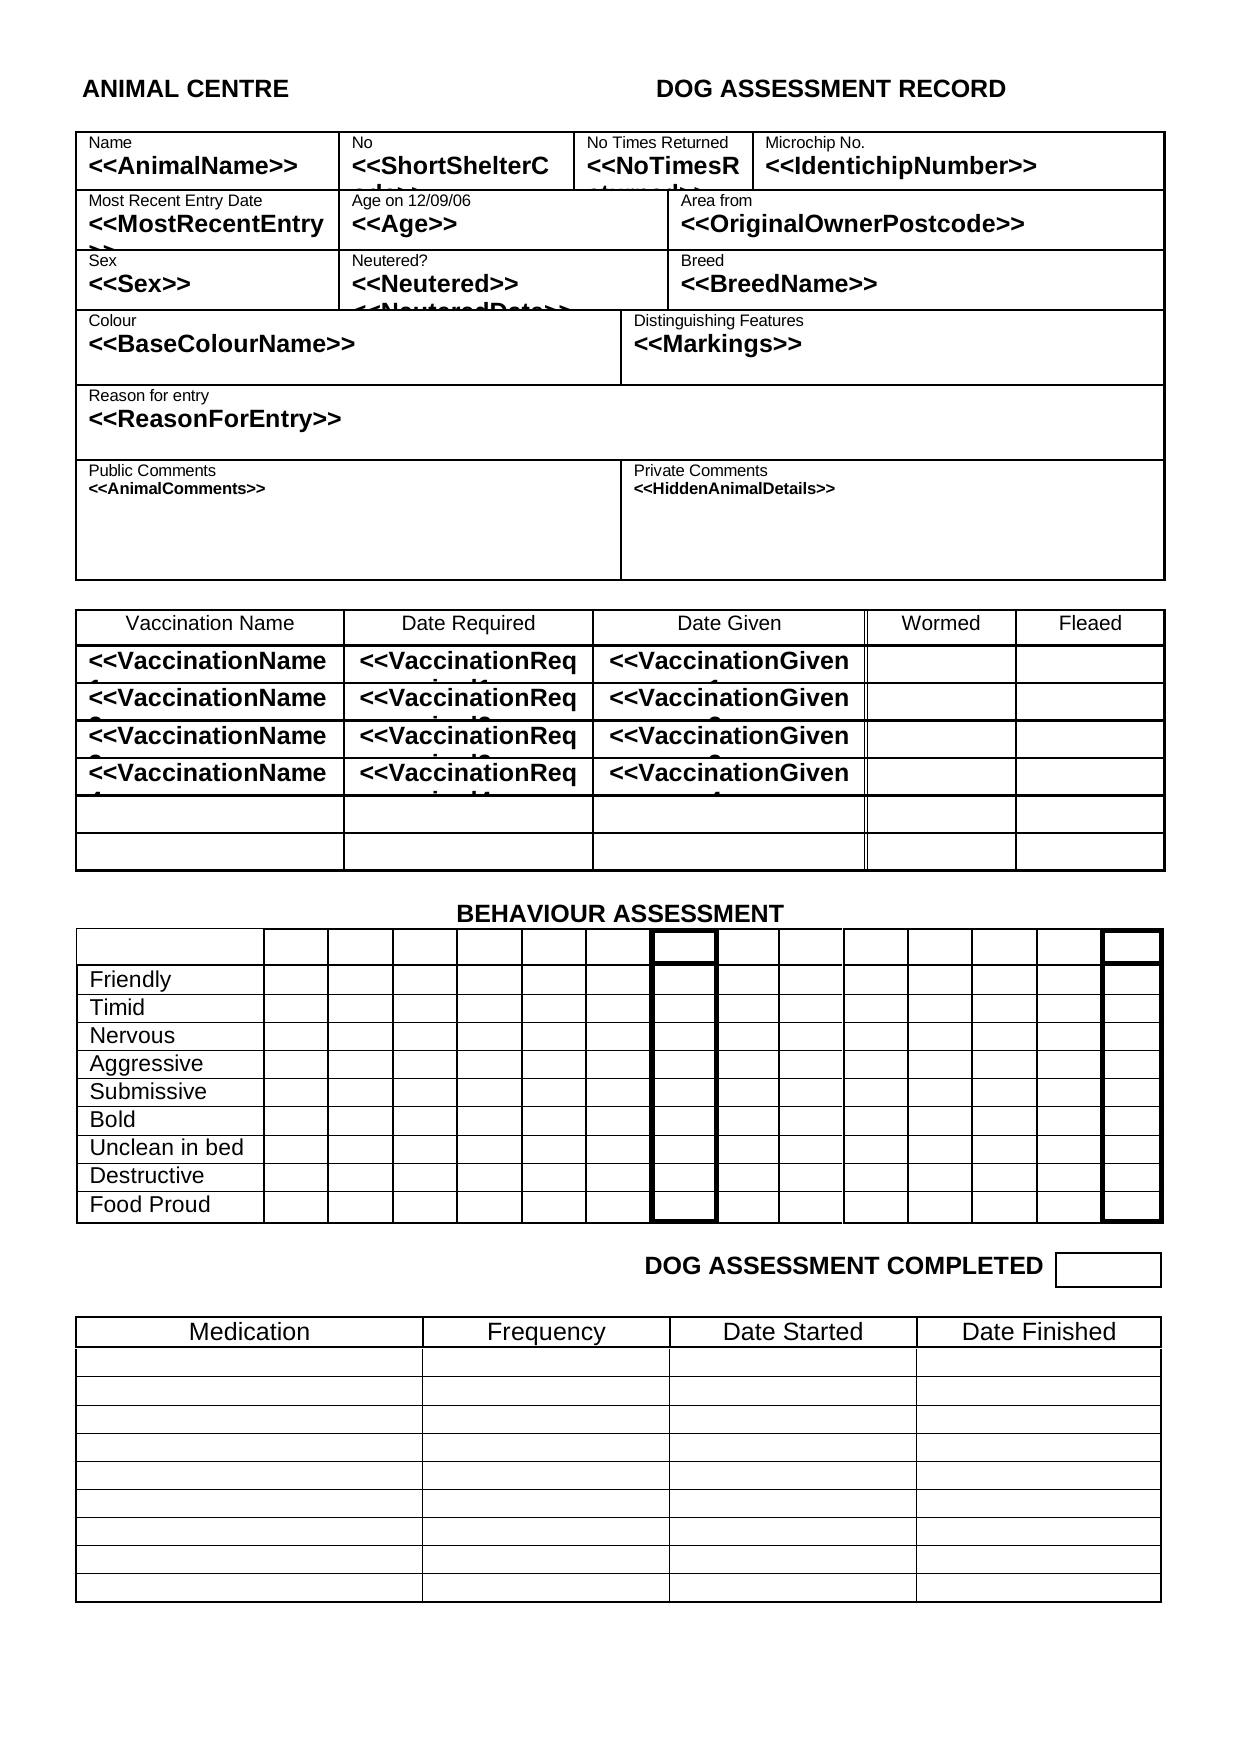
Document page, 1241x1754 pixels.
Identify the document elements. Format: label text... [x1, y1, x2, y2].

table_cell [423, 1490, 669, 1517]
table_cell [1038, 1107, 1100, 1135]
table_cell [868, 797, 1015, 832]
table_header Frequency [424, 1318, 669, 1346]
table_cell [670, 1377, 916, 1405]
table_cell [329, 1192, 392, 1222]
table_cell [523, 1107, 585, 1135]
table_header Name <<AnimalName>> [77, 133, 338, 189]
table_cell [973, 1051, 1036, 1078]
table_header Microchip No. <<IdentichipNumber>> [754, 133, 1163, 189]
table_cell [909, 1051, 971, 1078]
table_cell [909, 1107, 971, 1135]
table_header [329, 930, 392, 964]
table_cell [329, 995, 392, 1022]
table_cell [265, 1164, 327, 1191]
table_cell [780, 966, 842, 994]
table_cell [423, 1546, 669, 1573]
table_header [394, 930, 456, 964]
table_cell [1105, 1107, 1159, 1135]
table_cell [587, 1192, 649, 1222]
table_cell [587, 1136, 649, 1163]
table_cell [345, 834, 592, 869]
table_cell [909, 995, 971, 1022]
table_header [1105, 933, 1159, 961]
table_cell [655, 995, 714, 1022]
table_cell <<VaccinationName4>> [77, 759, 343, 794]
table_cell [973, 966, 1036, 994]
table_cell <<VaccinationRequired4>> [345, 759, 592, 794]
table_cell [1038, 1051, 1100, 1078]
table_cell [719, 1192, 778, 1222]
table_cell [1105, 1051, 1159, 1078]
table_cell [77, 1377, 422, 1405]
table_cell <<VaccinationGiven4>> [594, 759, 864, 794]
table_cell Aggressive [78, 1051, 263, 1078]
table_cell [523, 1023, 585, 1050]
table_cell [655, 1164, 714, 1191]
table_cell [845, 1136, 907, 1163]
table_header Date Finished [918, 1318, 1160, 1346]
table_cell [587, 1107, 649, 1135]
table_header Medication [77, 1318, 422, 1346]
table_cell [917, 1462, 1160, 1489]
table_cell Age on 12/09/06 <<Age>> [340, 191, 667, 249]
table_cell [719, 966, 778, 994]
table_cell [329, 1023, 392, 1050]
table_header [523, 930, 585, 964]
table_cell [780, 1051, 842, 1078]
table_cell [868, 647, 1015, 682]
table_cell [719, 1164, 778, 1191]
table_cell [655, 966, 714, 994]
table_cell [719, 1051, 778, 1078]
table_cell [345, 797, 592, 832]
table_cell [77, 1434, 422, 1461]
table_cell <<VaccinationGiven1>> [594, 647, 864, 682]
table_cell [670, 1434, 916, 1461]
table_cell <<VaccinationGiven2>> [594, 684, 864, 719]
table_cell [523, 1164, 585, 1191]
table_cell [973, 995, 1036, 1022]
table_header Date Started [671, 1318, 916, 1346]
table_cell [458, 1192, 521, 1222]
table_cell [719, 1079, 778, 1106]
table_cell [1038, 1023, 1100, 1050]
table_cell <<VaccinationRequired1>> [345, 647, 592, 682]
table_cell [1038, 995, 1100, 1022]
table_cell [1017, 834, 1163, 869]
table_cell [909, 1192, 971, 1222]
table_cell [265, 1107, 327, 1135]
table_cell [423, 1349, 669, 1376]
table_header [77, 929, 263, 964]
table_cell [523, 1136, 585, 1163]
table_cell [1105, 966, 1159, 994]
table_cell Food Proud [78, 1192, 263, 1222]
table_cell Bold [78, 1107, 263, 1135]
table_cell [973, 1079, 1036, 1106]
table_cell [77, 1406, 422, 1433]
table_cell Most Recent Entry Date <<MostRecentEntry>> [77, 191, 338, 249]
table_cell Unclean in bed [78, 1136, 263, 1163]
table_cell [780, 1079, 842, 1106]
table_cell [587, 1051, 649, 1078]
table_cell [329, 1136, 392, 1163]
table_cell <<VaccinationRequired3>> [345, 722, 592, 757]
table_cell <<VaccinationName1>> [77, 647, 343, 682]
table_header No <<ShortShelterCode>> [340, 133, 573, 189]
table_cell Neutered? <<Neutered>> <<NeuteredDate>> [340, 251, 667, 309]
table_header [1057, 1254, 1160, 1286]
table_cell [909, 1079, 971, 1106]
table_cell [329, 966, 392, 994]
table_cell [594, 834, 864, 869]
table_cell [780, 1023, 842, 1050]
table_header DOG ASSESSMENT COMPLETED [75, 1252, 1055, 1288]
table_cell [1105, 1023, 1159, 1050]
table_cell [655, 1192, 714, 1219]
table_cell [670, 1349, 916, 1376]
table_cell [868, 722, 1015, 757]
table_cell Submissive [78, 1079, 263, 1106]
table_cell [1017, 684, 1163, 719]
table_cell [523, 995, 585, 1022]
table_cell [719, 1107, 778, 1135]
table_cell [587, 1023, 649, 1050]
table_cell [1038, 966, 1100, 994]
table_cell [670, 1574, 916, 1601]
table_cell [394, 1192, 456, 1222]
table_cell [780, 1192, 842, 1222]
table_cell [909, 1136, 971, 1163]
table_cell [917, 1349, 1160, 1376]
table_cell [670, 1490, 916, 1517]
table_header [719, 930, 778, 964]
table_cell [394, 1136, 456, 1163]
table_cell [458, 1023, 521, 1050]
table_cell [394, 995, 456, 1022]
table_cell [1105, 1192, 1159, 1219]
table_cell [523, 1079, 585, 1106]
table_cell [77, 1546, 422, 1573]
table_cell [1038, 1136, 1100, 1163]
table_cell Breed <<BreedName>> [669, 251, 1163, 309]
table_header Vaccination Name [77, 611, 343, 644]
table_cell [655, 1023, 714, 1050]
table_cell [868, 834, 1015, 869]
table_cell [77, 797, 343, 832]
table_cell [917, 1546, 1160, 1573]
table_cell [1038, 1192, 1100, 1222]
table_cell [77, 1518, 422, 1545]
table_cell [845, 966, 907, 994]
table_cell Sex <<Sex>> [77, 251, 338, 309]
table_cell [917, 1377, 1160, 1405]
table_header Fleaed [1017, 611, 1163, 644]
table_header [845, 930, 907, 964]
table_cell [265, 995, 327, 1022]
table_cell <<VaccinationGiven3>> [594, 722, 864, 757]
table_cell [670, 1518, 916, 1545]
table_cell [1017, 797, 1163, 832]
table_cell Public Comments <<AnimalComments>> [77, 461, 620, 579]
table_cell Private Comments <<HiddenAnimalDetails>> [622, 461, 1163, 579]
table_cell [458, 1051, 521, 1078]
table_cell [265, 1136, 327, 1163]
table_cell [265, 1051, 327, 1078]
table_cell [458, 1136, 521, 1163]
table_cell [458, 1079, 521, 1106]
table_header Wormed [868, 611, 1015, 644]
table_cell [423, 1434, 669, 1461]
table_cell [719, 995, 778, 1022]
table_cell [845, 995, 907, 1022]
table_cell [587, 966, 649, 994]
table_cell [670, 1462, 916, 1489]
table_cell [917, 1574, 1160, 1601]
table_cell [845, 1164, 907, 1191]
table_cell [780, 995, 842, 1022]
table_cell <<VaccinationName2>> [77, 684, 343, 719]
table_cell [77, 1349, 422, 1376]
table_cell [587, 1164, 649, 1191]
table_cell [329, 1107, 392, 1135]
table_cell [77, 834, 343, 869]
table_cell [265, 1079, 327, 1106]
table_cell [77, 1462, 422, 1489]
table_cell [594, 797, 864, 832]
table_header [973, 930, 1036, 964]
table_header No Times Returned <<NoTimesReturned>> [575, 133, 752, 189]
table_header [780, 930, 842, 964]
table_cell [394, 966, 456, 994]
table_cell [1017, 647, 1163, 682]
table_cell [909, 1023, 971, 1050]
table_cell [523, 1192, 585, 1222]
table_cell [394, 1107, 456, 1135]
table_cell [917, 1518, 1160, 1545]
table_cell [1105, 1136, 1159, 1163]
table_cell Reason for entry <<ReasonForEntry>> [77, 386, 1163, 459]
table_cell [523, 966, 585, 994]
table_cell [1038, 1164, 1100, 1191]
table_cell [423, 1406, 669, 1433]
table_cell Friendly [78, 966, 263, 994]
table_cell [670, 1406, 916, 1433]
table_cell <<VaccinationRequired2>> [345, 684, 592, 719]
table_cell [780, 1107, 842, 1135]
table_cell [77, 1574, 422, 1601]
table_cell [265, 1192, 327, 1222]
table_cell [973, 1164, 1036, 1191]
table_cell [719, 1136, 778, 1163]
table_cell [329, 1051, 392, 1078]
table_cell [845, 1192, 907, 1222]
table_header [265, 930, 327, 964]
table_cell [973, 1107, 1036, 1135]
table_header [587, 930, 649, 964]
table_header [909, 930, 971, 964]
table_cell [845, 1023, 907, 1050]
text BEHAVIOUR ASSESSMENT [75, 899, 1165, 928]
table_cell [655, 1051, 714, 1078]
table_cell [458, 1107, 521, 1135]
table_cell [845, 1079, 907, 1106]
table_cell [394, 1051, 456, 1078]
table_cell [1017, 722, 1163, 757]
table_cell [329, 1164, 392, 1191]
table_cell [458, 1164, 521, 1191]
table_cell [1038, 1079, 1100, 1106]
table_cell [917, 1490, 1160, 1517]
table_header [458, 930, 521, 964]
table_cell [780, 1164, 842, 1191]
table_cell [394, 1079, 456, 1106]
table_cell [394, 1023, 456, 1050]
table_cell Destructive [78, 1164, 263, 1191]
table_cell [423, 1574, 669, 1601]
table_cell [917, 1406, 1160, 1433]
table_header [655, 933, 714, 961]
table_cell [845, 1051, 907, 1078]
table_cell Colour <<BaseColourName>> [77, 311, 620, 384]
table_cell Area from <<OriginalOwnerPostcode>> [669, 191, 1163, 249]
table_cell [868, 684, 1015, 719]
table_cell Nervous [78, 1023, 263, 1050]
table_cell [1105, 1164, 1159, 1191]
table_cell [973, 1192, 1036, 1222]
table_header Date Required [345, 611, 592, 644]
table_cell [423, 1377, 669, 1405]
table_cell [423, 1518, 669, 1545]
table_cell [973, 1136, 1036, 1163]
table_cell [845, 1107, 907, 1135]
table_cell [909, 1164, 971, 1191]
table_cell Distinguishing Features <<Markings>> [622, 311, 1163, 384]
table_cell [1017, 759, 1163, 794]
table_cell [1105, 1079, 1159, 1106]
table_cell Timid [78, 995, 263, 1022]
table_cell [973, 1023, 1036, 1050]
table_cell [265, 966, 327, 994]
table_cell [523, 1051, 585, 1078]
table_cell [780, 1136, 842, 1163]
table_cell [655, 1107, 714, 1135]
table_cell <<VaccinationName3>> [77, 722, 343, 757]
table_cell [917, 1434, 1160, 1461]
table_cell [670, 1546, 916, 1573]
table_cell [329, 1079, 392, 1106]
table_cell [265, 1023, 327, 1050]
table_cell [655, 1136, 714, 1163]
table_header [1038, 930, 1100, 964]
text ANIMAL CENTRE DOG ASSESSMENT RECORD [75, 75, 1165, 103]
table_cell [719, 1023, 778, 1050]
table_cell [868, 759, 1015, 794]
table_cell [1105, 995, 1159, 1022]
table_cell [458, 995, 521, 1022]
table_cell [458, 966, 521, 994]
table_cell [909, 966, 971, 994]
table_header Date Given [594, 611, 864, 644]
table_cell [587, 995, 649, 1022]
table_cell [655, 1079, 714, 1106]
table_cell [77, 1490, 422, 1517]
table_cell [423, 1462, 669, 1489]
table_cell [587, 1079, 649, 1106]
table_cell [394, 1164, 456, 1191]
